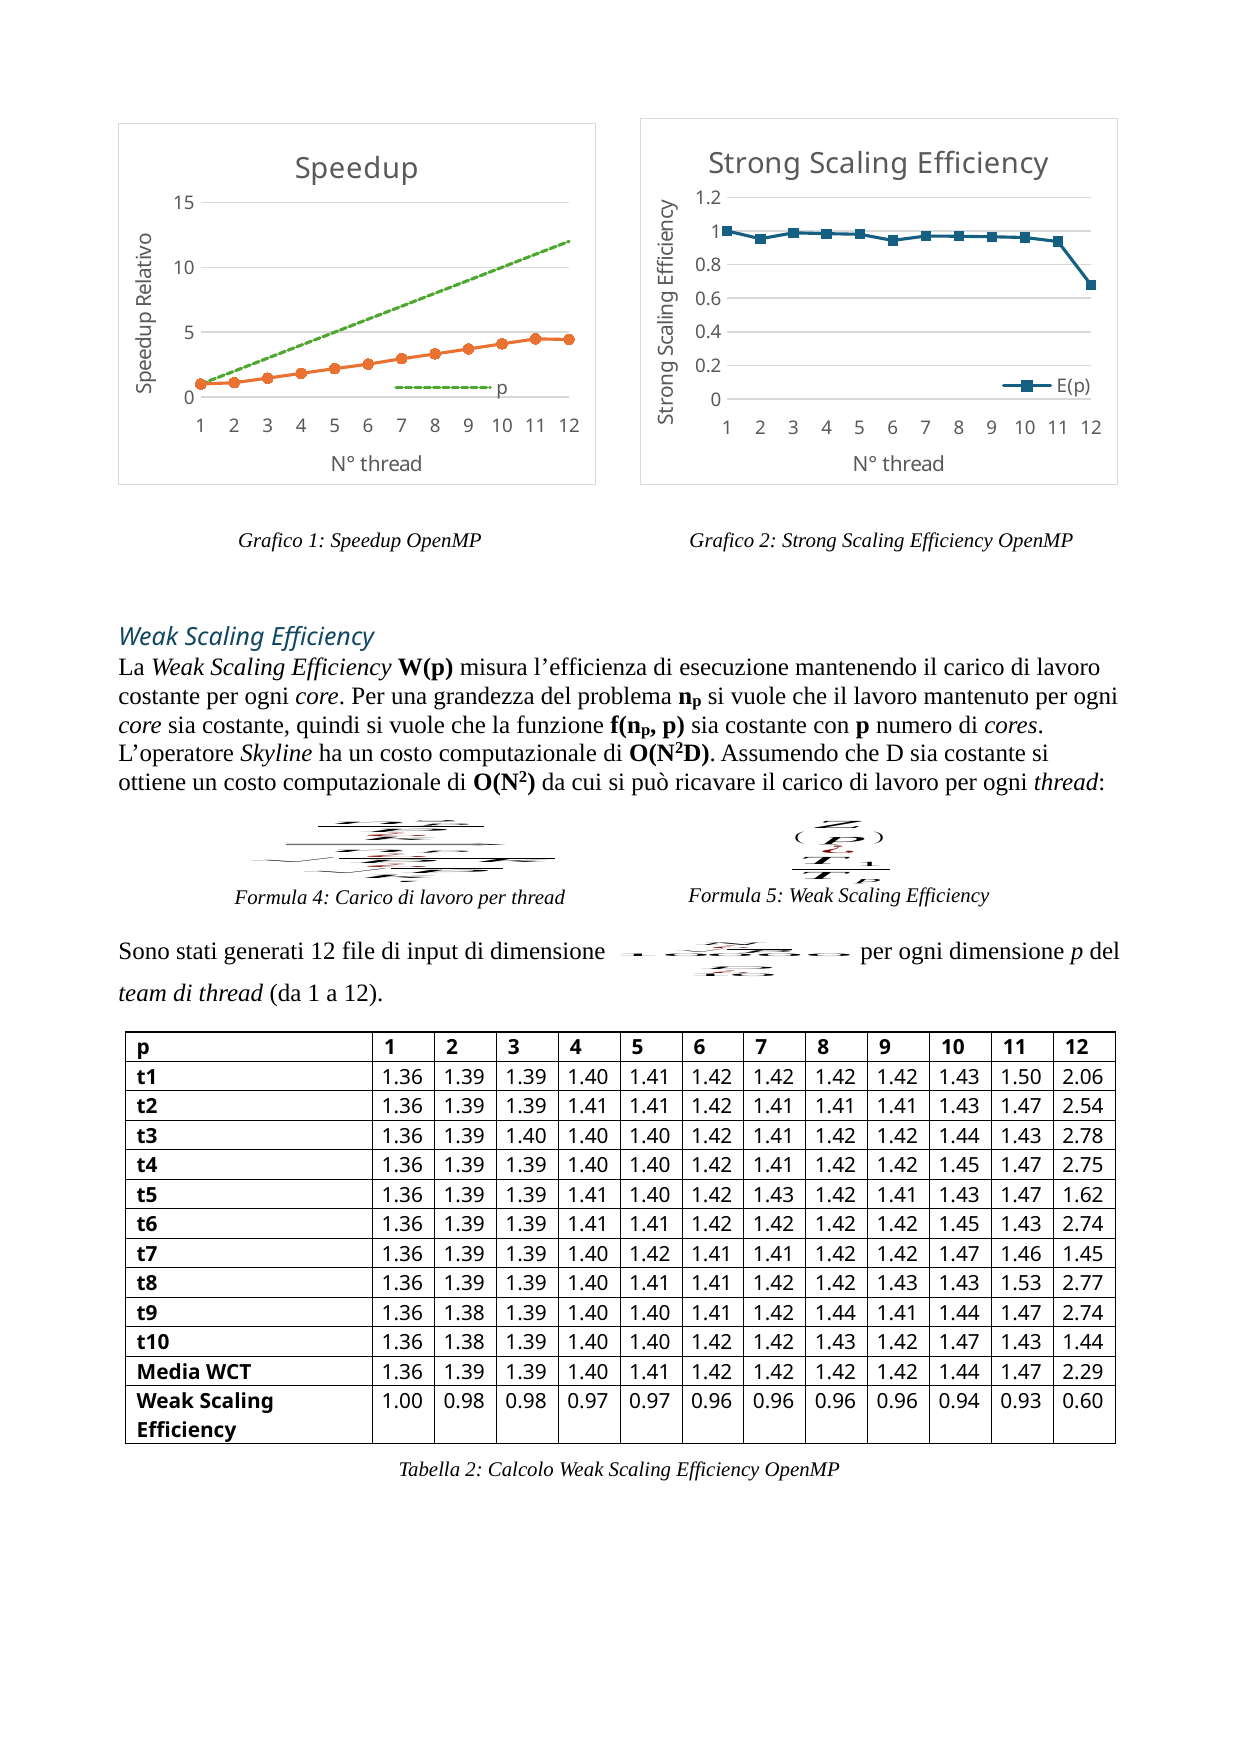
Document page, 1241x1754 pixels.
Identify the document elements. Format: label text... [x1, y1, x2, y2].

table_cell 1.53 [992, 1268, 1053, 1297]
table_cell 1.44 [930, 1357, 991, 1385]
table_cell 1.42 [868, 1239, 929, 1267]
table_cell 1.47 [930, 1327, 991, 1356]
table_cell t10 [126, 1327, 372, 1356]
table_cell 1.42 [683, 1357, 743, 1385]
table_cell 1.41 [621, 1357, 682, 1385]
table_cell 1.39 [435, 1091, 496, 1120]
table_cell 1.43 [930, 1180, 991, 1208]
table_cell 1.43 [868, 1268, 929, 1297]
table_cell 1.42 [744, 1357, 805, 1385]
table_cell 1.39 [497, 1150, 558, 1179]
text Grafico 1: Speedup OpenMP Grafico 2: Strong Scaling Efficiency OpenMP [118, 528, 1122, 552]
table_cell 1.42 [683, 1209, 743, 1238]
subtitle Weak Scaling Efficiency [118, 618, 1122, 652]
table_cell 1.41 [744, 1239, 805, 1267]
table_cell 1.39 [435, 1268, 496, 1297]
table_cell 1.39 [497, 1062, 558, 1090]
table_cell 0.96 [744, 1386, 805, 1443]
table_cell 0.96 [868, 1386, 929, 1443]
table_header 10 [930, 1033, 991, 1061]
table_header 12 [1054, 1033, 1115, 1061]
text Formula 4: Carico di lavoro per thread [225, 885, 576, 909]
table_cell 1.42 [806, 1150, 867, 1179]
table_cell 1.42 [621, 1239, 682, 1267]
table_cell 2.77 [1054, 1268, 1115, 1297]
table_cell 1.41 [868, 1180, 929, 1208]
table_header p [126, 1033, 372, 1061]
table_cell 1.40 [559, 1062, 620, 1090]
table_cell 1.40 [559, 1268, 620, 1297]
table_header 9 [868, 1033, 929, 1061]
table_cell 1.42 [683, 1062, 743, 1090]
table_cell 1.42 [868, 1357, 929, 1385]
table_cell 1.44 [930, 1298, 991, 1326]
table_cell 1.47 [930, 1239, 991, 1267]
table_cell 2.74 [1054, 1209, 1115, 1238]
table_cell 1.45 [1054, 1239, 1115, 1267]
table_cell 1.39 [497, 1298, 558, 1326]
table_cell 1.42 [868, 1209, 929, 1238]
table_cell 1.42 [683, 1180, 743, 1208]
table_cell 1.41 [868, 1091, 929, 1120]
table_cell 0.97 [559, 1386, 620, 1443]
table_cell 1.43 [806, 1327, 867, 1356]
table_cell t1 [126, 1062, 372, 1090]
table_cell 1.44 [930, 1121, 991, 1149]
table_cell 2.06 [1054, 1062, 1115, 1090]
table_cell 1.42 [806, 1180, 867, 1208]
table_cell 1.41 [559, 1209, 620, 1238]
table_cell 1.42 [806, 1268, 867, 1297]
text Sono stati generati 12 file di input di dimensione per ogni dimensione p del team di thread (da 1 a 12). [118, 936, 1122, 1006]
table_cell 1.41 [621, 1268, 682, 1297]
table_cell 1.36 [373, 1091, 434, 1120]
table_cell t6 [126, 1209, 372, 1238]
table_cell 1.41 [559, 1180, 620, 1208]
table_cell 2.74 [1054, 1298, 1115, 1326]
text La Weak Scaling Efficiency W(p) misura l’efficienza di esecuzione mantenendo il carico di lavoro costante per ogni core. Per una grandezza del problema np si vuole che il lavoro mantenuto per ogni core sia costante, quindi si vuole che la funzione f(np, p) sia costante con p numero di cores. [118, 652, 1122, 738]
table_cell 1.41 [744, 1091, 805, 1120]
table_cell 1.47 [992, 1150, 1053, 1179]
table_cell 1.47 [992, 1091, 1053, 1120]
table_cell 1.41 [621, 1091, 682, 1120]
table_cell 1.42 [806, 1121, 867, 1149]
table_cell 1.39 [435, 1180, 496, 1208]
table_cell 1.39 [497, 1357, 558, 1385]
table_cell 0.93 [992, 1386, 1053, 1443]
table_cell 1.39 [435, 1062, 496, 1090]
table_cell 1.40 [559, 1150, 620, 1179]
table_cell 1.42 [868, 1062, 929, 1090]
table_cell 1.38 [435, 1327, 496, 1356]
table_cell 0.96 [806, 1386, 867, 1443]
table_cell 1.41 [868, 1298, 929, 1326]
table_cell Weak Scaling Efficiency [126, 1386, 372, 1443]
table_cell 2.29 [1054, 1357, 1115, 1385]
table_cell 1.50 [992, 1062, 1053, 1090]
table_cell 1.39 [497, 1239, 558, 1267]
table_cell 1.42 [744, 1327, 805, 1356]
table_cell 1.42 [683, 1091, 743, 1120]
table_cell 1.45 [930, 1209, 991, 1238]
table_cell 1.47 [992, 1357, 1053, 1385]
table_cell 1.43 [992, 1121, 1053, 1149]
table_cell 1.39 [497, 1327, 558, 1356]
table_cell 1.36 [373, 1209, 434, 1238]
table_cell 1.41 [621, 1062, 682, 1090]
table_cell 0.98 [435, 1386, 496, 1443]
table_cell t3 [126, 1121, 372, 1149]
table_cell 1.38 [435, 1298, 496, 1326]
text L’operatore Skyline ha un costo computazionale di O(N2D). Assumendo che D sia costante si ottiene un costo computazionale di O(N2) da cui si può ricavare il carico di lavoro per ogni thread: [118, 738, 1122, 796]
table_cell 1.36 [373, 1121, 434, 1149]
table_cell 1.36 [373, 1357, 434, 1385]
table_cell 1.45 [930, 1150, 991, 1179]
table_cell t5 [126, 1180, 372, 1208]
table_cell 1.43 [930, 1091, 991, 1120]
table_cell 1.44 [1054, 1327, 1115, 1356]
table_cell 1.39 [435, 1239, 496, 1267]
table_cell 1.39 [497, 1091, 558, 1120]
text Formula 5: Weak Scaling Efficiency [664, 883, 1015, 907]
table_cell 1.42 [806, 1209, 867, 1238]
table_cell 1.36 [373, 1327, 434, 1356]
table_cell 1.42 [806, 1062, 867, 1090]
table_cell 1.41 [744, 1150, 805, 1179]
table_cell 1.40 [559, 1298, 620, 1326]
table_header 3 [497, 1033, 558, 1061]
table_cell 1.43 [744, 1180, 805, 1208]
table_header 1 [373, 1033, 434, 1061]
table_cell t9 [126, 1298, 372, 1326]
table_cell 1.40 [621, 1121, 682, 1149]
table_cell 1.40 [621, 1327, 682, 1356]
table_cell 1.41 [806, 1091, 867, 1120]
table_cell 1.39 [497, 1209, 558, 1238]
table_header 2 [435, 1033, 496, 1061]
table_cell t2 [126, 1091, 372, 1120]
table_header 4 [559, 1033, 620, 1061]
table_cell 1.41 [683, 1298, 743, 1326]
table_cell 1.40 [621, 1150, 682, 1179]
table_cell 1.41 [683, 1239, 743, 1267]
table_cell 1.41 [621, 1209, 682, 1238]
table_cell 1.41 [683, 1268, 743, 1297]
table_cell 1.62 [1054, 1180, 1115, 1208]
table_cell 0.96 [683, 1386, 743, 1443]
table_cell t7 [126, 1239, 372, 1267]
table_cell 1.36 [373, 1180, 434, 1208]
table_cell 1.41 [744, 1121, 805, 1149]
table_cell 1.43 [930, 1062, 991, 1090]
table_cell 1.42 [744, 1268, 805, 1297]
table_cell 1.40 [621, 1298, 682, 1326]
table_header 7 [744, 1033, 805, 1061]
table_cell t8 [126, 1268, 372, 1297]
table_cell 1.42 [744, 1209, 805, 1238]
table_cell 0.98 [497, 1386, 558, 1443]
table_cell 1.39 [435, 1357, 496, 1385]
table_cell 1.43 [930, 1268, 991, 1297]
table_cell 1.40 [559, 1327, 620, 1356]
table_cell 1.47 [992, 1298, 1053, 1326]
table_cell 1.39 [435, 1150, 496, 1179]
table_cell 1.40 [497, 1121, 558, 1149]
table_cell 1.36 [373, 1239, 434, 1267]
table_cell 1.00 [373, 1386, 434, 1443]
table_cell 1.36 [373, 1268, 434, 1297]
table_cell 1.36 [373, 1062, 434, 1090]
table_cell 1.36 [373, 1150, 434, 1179]
table_cell 1.42 [868, 1121, 929, 1149]
table_cell 2.78 [1054, 1121, 1115, 1149]
table_cell 1.42 [868, 1327, 929, 1356]
table_cell 1.39 [435, 1121, 496, 1149]
table_cell 1.42 [744, 1298, 805, 1326]
table_cell 1.42 [683, 1121, 743, 1149]
table_cell t4 [126, 1150, 372, 1179]
table_cell Media WCT [126, 1357, 372, 1385]
table_cell 1.40 [559, 1239, 620, 1267]
table_cell 1.42 [683, 1150, 743, 1179]
table_cell 1.42 [683, 1327, 743, 1356]
table_header 5 [621, 1033, 682, 1061]
table_header 6 [683, 1033, 743, 1061]
table_cell 2.75 [1054, 1150, 1115, 1179]
table_cell 1.43 [992, 1209, 1053, 1238]
table_cell 1.41 [559, 1091, 620, 1120]
table_cell 1.42 [806, 1357, 867, 1385]
table_cell 1.42 [744, 1062, 805, 1090]
table_cell 1.39 [497, 1268, 558, 1297]
text Tabella 2: Calcolo Weak Scaling Efficiency OpenMP [118, 1457, 1122, 1481]
table_cell 1.46 [992, 1239, 1053, 1267]
table_cell 0.97 [621, 1386, 682, 1443]
table_cell 1.43 [992, 1327, 1053, 1356]
table_cell 1.42 [806, 1239, 867, 1267]
table_cell 1.42 [868, 1150, 929, 1179]
table_header 8 [806, 1033, 867, 1061]
table_cell 2.54 [1054, 1091, 1115, 1120]
table_cell 0.60 [1054, 1386, 1115, 1443]
table_cell 1.40 [559, 1357, 620, 1385]
table_cell 1.44 [806, 1298, 867, 1326]
table_cell 1.39 [435, 1209, 496, 1238]
table_cell 1.39 [497, 1180, 558, 1208]
table_cell 1.47 [992, 1180, 1053, 1208]
table_cell 1.40 [621, 1180, 682, 1208]
table_header 11 [992, 1033, 1053, 1061]
table_cell 0.94 [930, 1386, 991, 1443]
table_cell 1.36 [373, 1298, 434, 1326]
table_cell 1.40 [559, 1121, 620, 1149]
